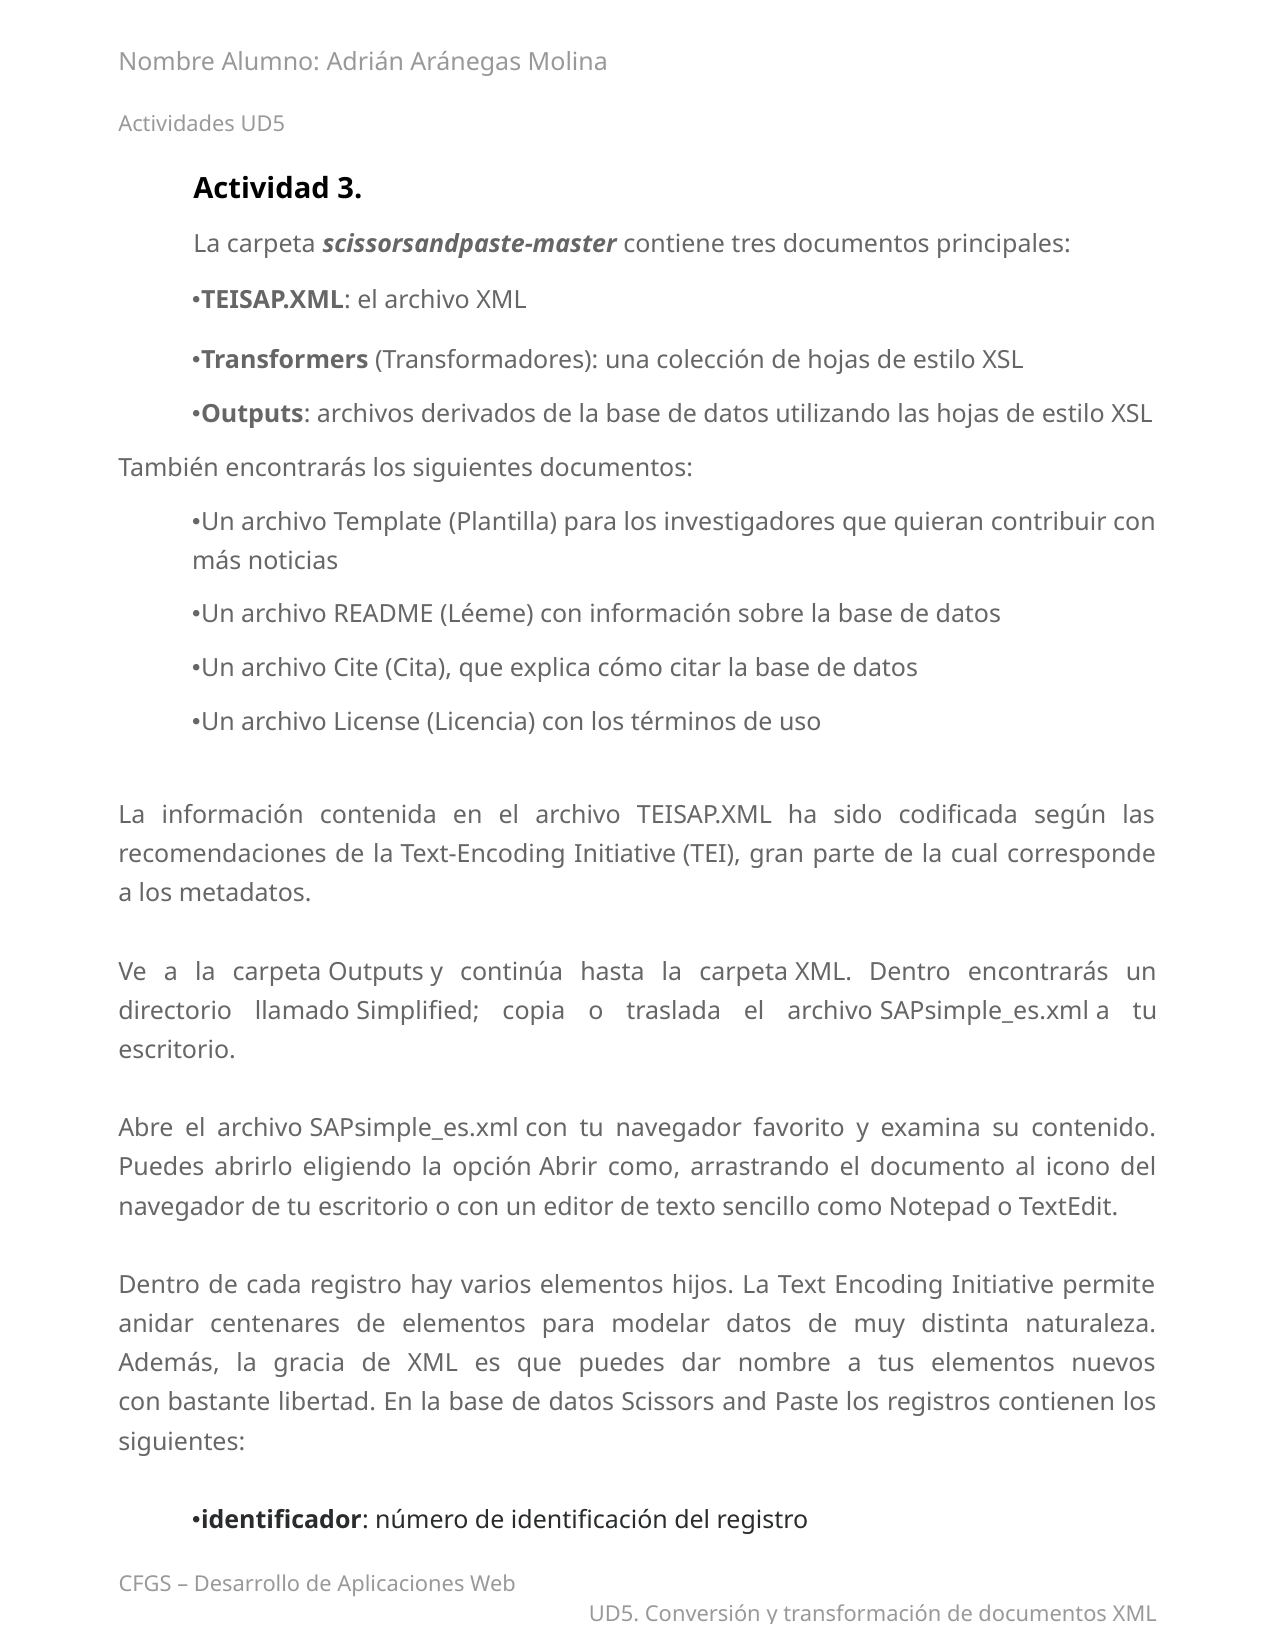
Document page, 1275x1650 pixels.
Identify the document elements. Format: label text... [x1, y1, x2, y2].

list Un archivo Template (Plantilla) para los investigadores que quieran contribuir con más noticias [118, 503, 1157, 576]
text Ve a la carpeta Outputs y continúa hasta la carpeta XML. Dentro encontrarás un directorio llamado Simplified; copia o traslada el archivo SAPsimple_es.xml a tu escritorio. [118, 953, 1157, 1066]
list Outputs: archivos derivados de la base de datos utilizando las hojas de estilo XSL [118, 396, 1157, 430]
text La carpeta scissorsandpaste-master contiene tres documentos principales: [193, 225, 1157, 259]
text La información contenida en el archivo TEISAP.XML ha sido codificada según las recomendaciones de la Text-Encoding Initiative (TEI), gran parte de la cual corresponde a los metadatos. [118, 796, 1157, 909]
list identificador: número de identificación del registro [118, 1501, 1157, 1536]
text Abre el archivo SAPsimple_es.xml con tu navegador favorito y examina su contenido. Puedes abrirlo eligiendo la opción Abrir como, arrastrando el documento al icono del navegador de tu escritorio o con un editor de texto sencillo como Notepad o TextEdit. [118, 1110, 1157, 1222]
list Un archivo Cite (Cita), que explica cómo citar la base de datos [118, 650, 1157, 684]
list Un archivo License (Licencia) con los términos de uso [118, 703, 1157, 738]
subtitle Actividad 3. [193, 167, 1157, 207]
list TEISAP.XML: el archivo XML [118, 282, 1157, 316]
text Dentro de cada registro hay varios elementos hijos. La Text Encoding Initiative permite anidar centenares de elementos para modelar datos de muy distinta naturaleza. Además, la gracia de XML es que puedes dar nombre a tus elementos nuevos con bastante libertad. En la base de datos Scissors and Paste los registros contienen los siguientes: [118, 1266, 1157, 1457]
list Un archivo README (Léeme) con información sobre la base de datos [118, 596, 1157, 630]
text También encontrarás los siguientes documentos: [118, 449, 1157, 483]
list Transformers (Transformadores): una colección de hojas de estilo XSL [118, 342, 1157, 376]
